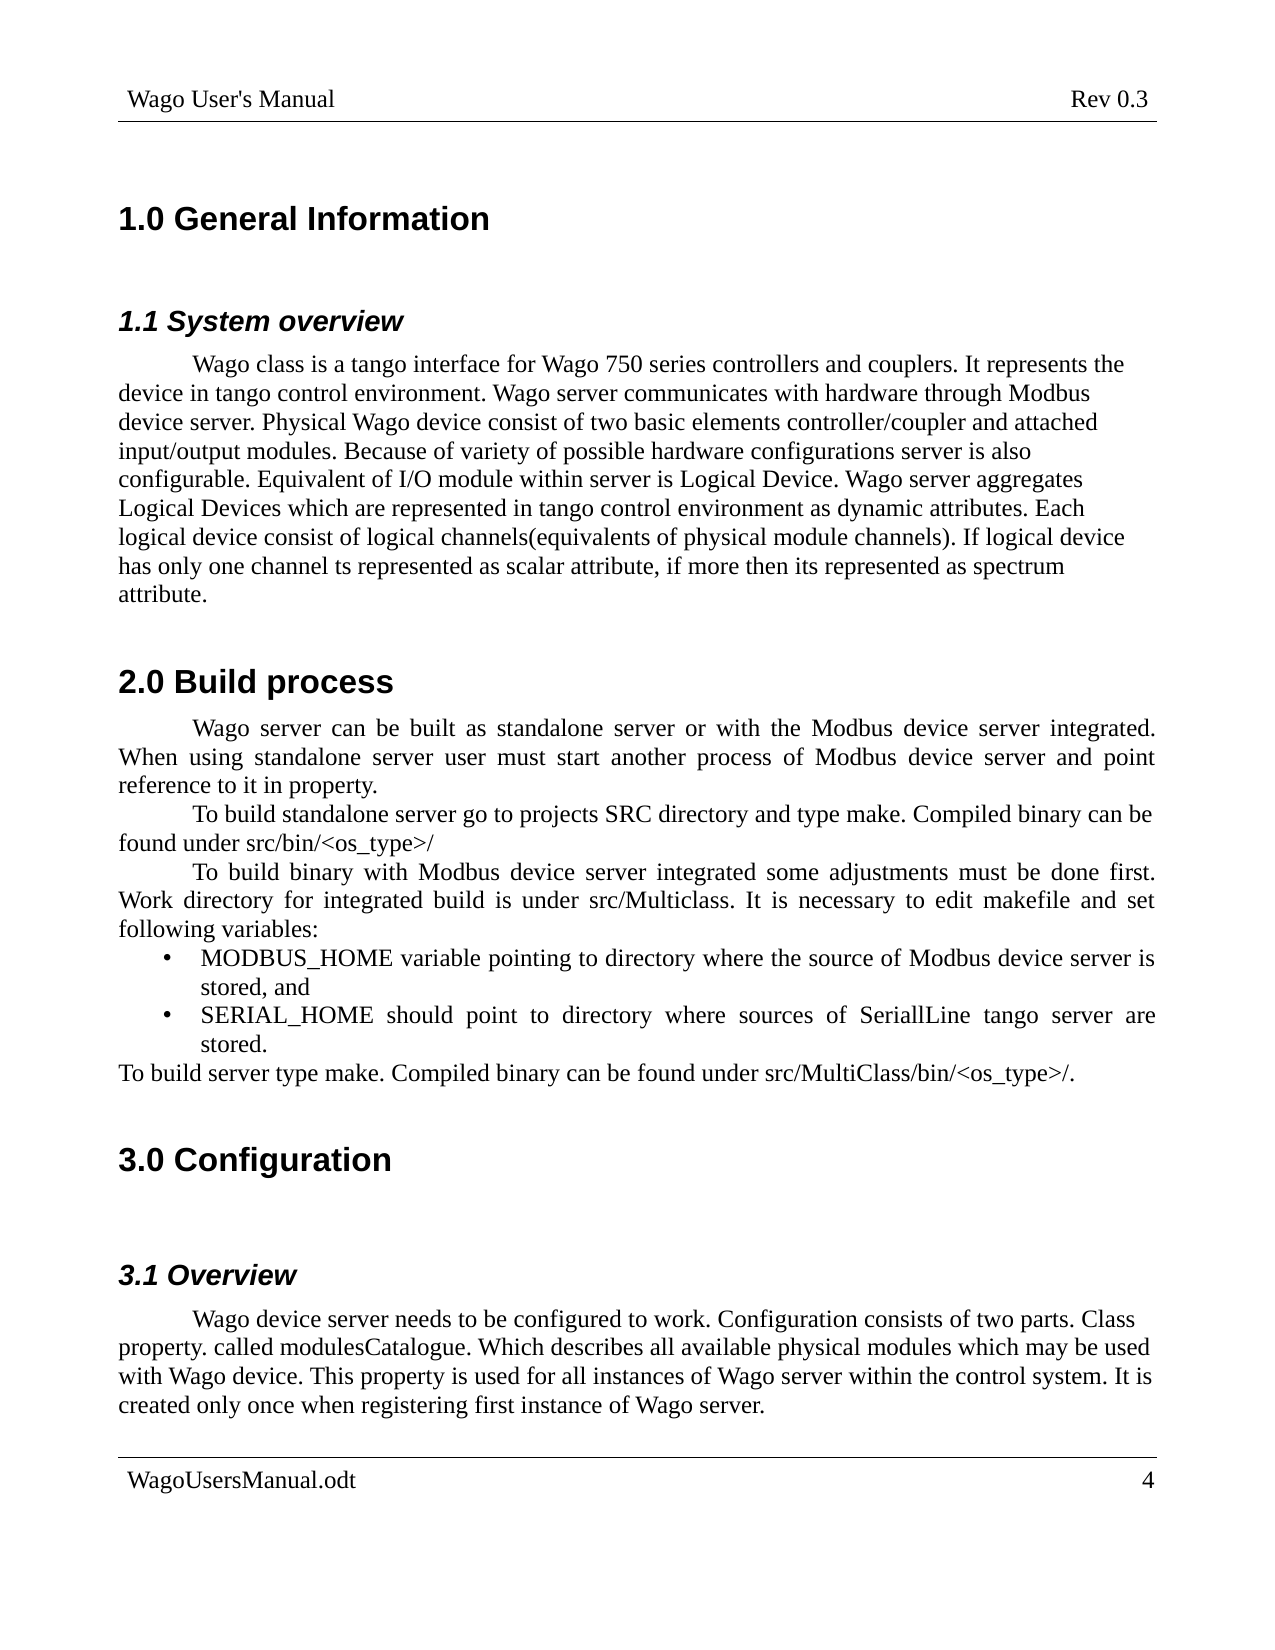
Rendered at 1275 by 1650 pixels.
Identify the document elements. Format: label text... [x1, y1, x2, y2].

list MODBUS_HOME variable pointing to directory where the source of Modbus device server is stored, and [163, 943, 1157, 1001]
text To build standalone server go to projects SRC directory and type make. Compiled binary can be found under src/bin/<os_type>/ [118, 799, 1157, 857]
subtitle 2.0 Build process [118, 662, 1157, 701]
subtitle 1.0 General Information [118, 199, 1157, 237]
text Wago device server needs to be configured to work. Configuration consists of two parts. Class property. called modulesCatalogue. Which describes all available physical modules which may be used with Wago device. This property is used for all instances of Wago server within the control system. It is created only once when registering first instance of Wago server. [118, 1304, 1157, 1419]
subtitle 3.1 Overview [118, 1258, 1157, 1291]
text To build server type make. Compiled binary can be found under src/MultiClass/bin/<os_type>/. [118, 1058, 1157, 1087]
subtitle 3.0 Configuration [118, 1141, 1157, 1179]
text To build binary with Modbus device server integrated some adjustments must be done first. Work directory for integrated build is under src/Multiclass. It is necessary to edit makefile and set following variables: [118, 857, 1157, 943]
subtitle 1.1 System overview [118, 303, 1157, 337]
text Wago server can be built as standalone server or with the Modbus device server integrated. When using standalone server user must start another process of Modbus device server and point reference to it in property. [118, 713, 1157, 799]
list SERIAL_HOME should point to directory where sources of SeriallLine tango server are stored. [163, 1001, 1157, 1058]
text Wago class is a tango interface for Wago 750 series controllers and couplers. It represents the device in tango control environment. Wago server communicates with hardware through Modbus device server. Physical Wago device consist of two basic elements controller/coupler and attached input/output modules. Because of variety of possible hardware configurations server is also configurable. Equivalent of I/O module within server is Logical Device. Wago server aggregates Logical Devices which are represented in tango control environment as dynamic attributes. Each logical device consist of logical channels(equivalents of physical module channels). If logical device has only one channel ts represented as scalar attribute, if more then its represented as spectrum attribute. [118, 349, 1157, 608]
